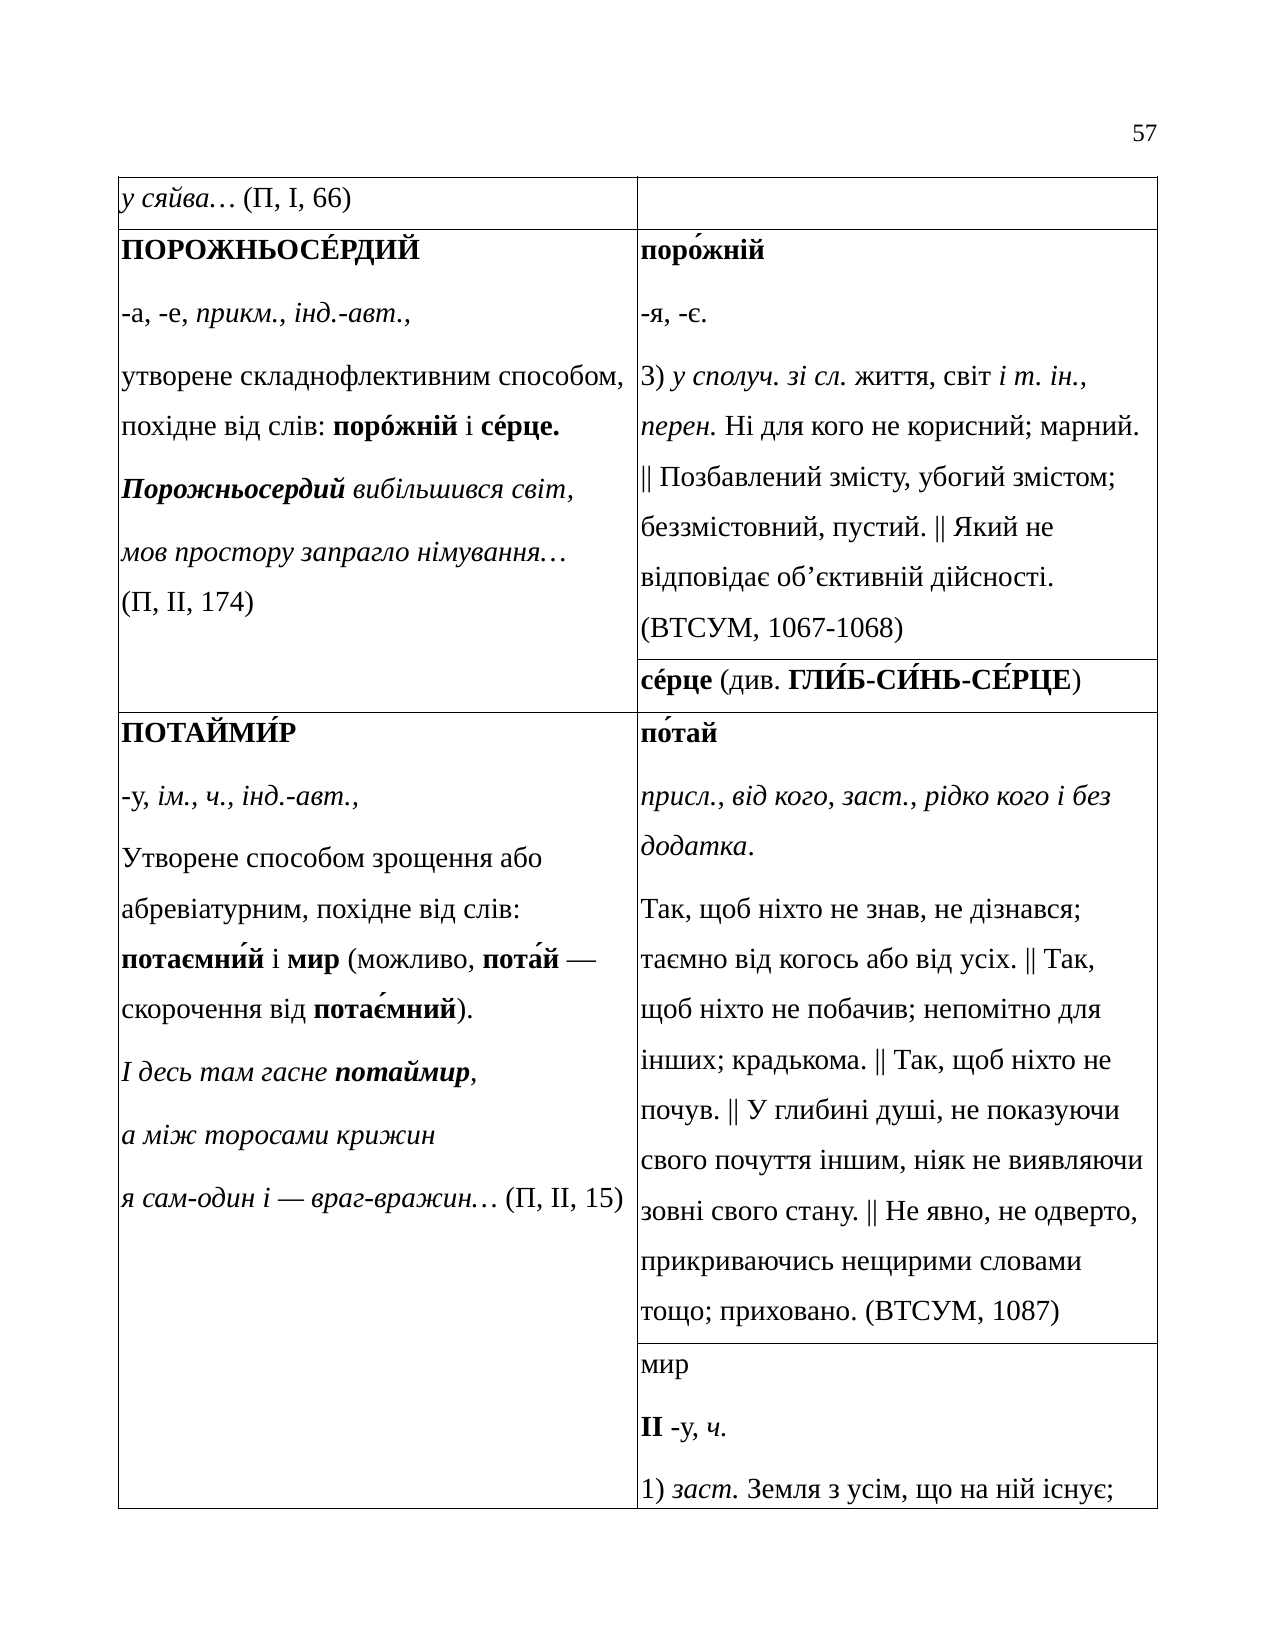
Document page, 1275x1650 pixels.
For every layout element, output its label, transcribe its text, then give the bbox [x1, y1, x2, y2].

table_cell поро́жній -я, -є. 3) у сполуч. зі сл. життя, світ і т. ін., перен. Ні для кого не корисний; марний. || Позбавлений змісту, убогий змістом; беззмістовний, пустий. || Який не відповідає об’єктивній дійсності. (ВТСУМ, 1067-1068) [638, 230, 1157, 659]
table_cell ПОРОЖНЬОСÉРДИЙ -а, -е, прикм., інд.-авт., утворене складнофлективним способом, похідне від слів: порóжній і сéрце. Порожньосердий вибільшився світ, мов простору запрагло німування… (П, ІІ, 174) [119, 230, 637, 711]
table_cell сéрце (див. ГЛИ́Б-СИ́НЬ-СЕ́РЦЕ) [638, 660, 1157, 711]
table_cell [638, 178, 1157, 229]
table_cell ПОТАЙМИ́Р -у, ім., ч., інд.-авт., Утворене способом зрощення або абревіатурним, похідне від слів: потаємни́й і мир (можливо, пота́й — скорочення від потає́мний). І десь там гасне потаймир, а між торосами крижин я сам-один і — враг-вражин… (П, ІІ, 15) [119, 713, 637, 1508]
table_cell по́тай присл., від кого, заст., рідко кого і без додатка. Так, щоб ніхто не знав, не дізнався; таємно від когось або від усіх. || Так, щоб ніхто не побачив; непомітно для інших; крадькома. || Так, щоб ніхто не почув. || У глибині душі, не показуючи свого почуття іншим, ніяк не виявляючи зовні свого стану. || Не явно, не одверто, прикриваючись нещирими словами тощо; приховано. (ВТСУМ, 1087) [638, 713, 1157, 1342]
table_cell мир II -у, ч. 1) заст. Земля з усім, що на ній існує; [638, 1344, 1157, 1508]
table_cell у сяйва… (П, І, 66) [119, 178, 637, 229]
